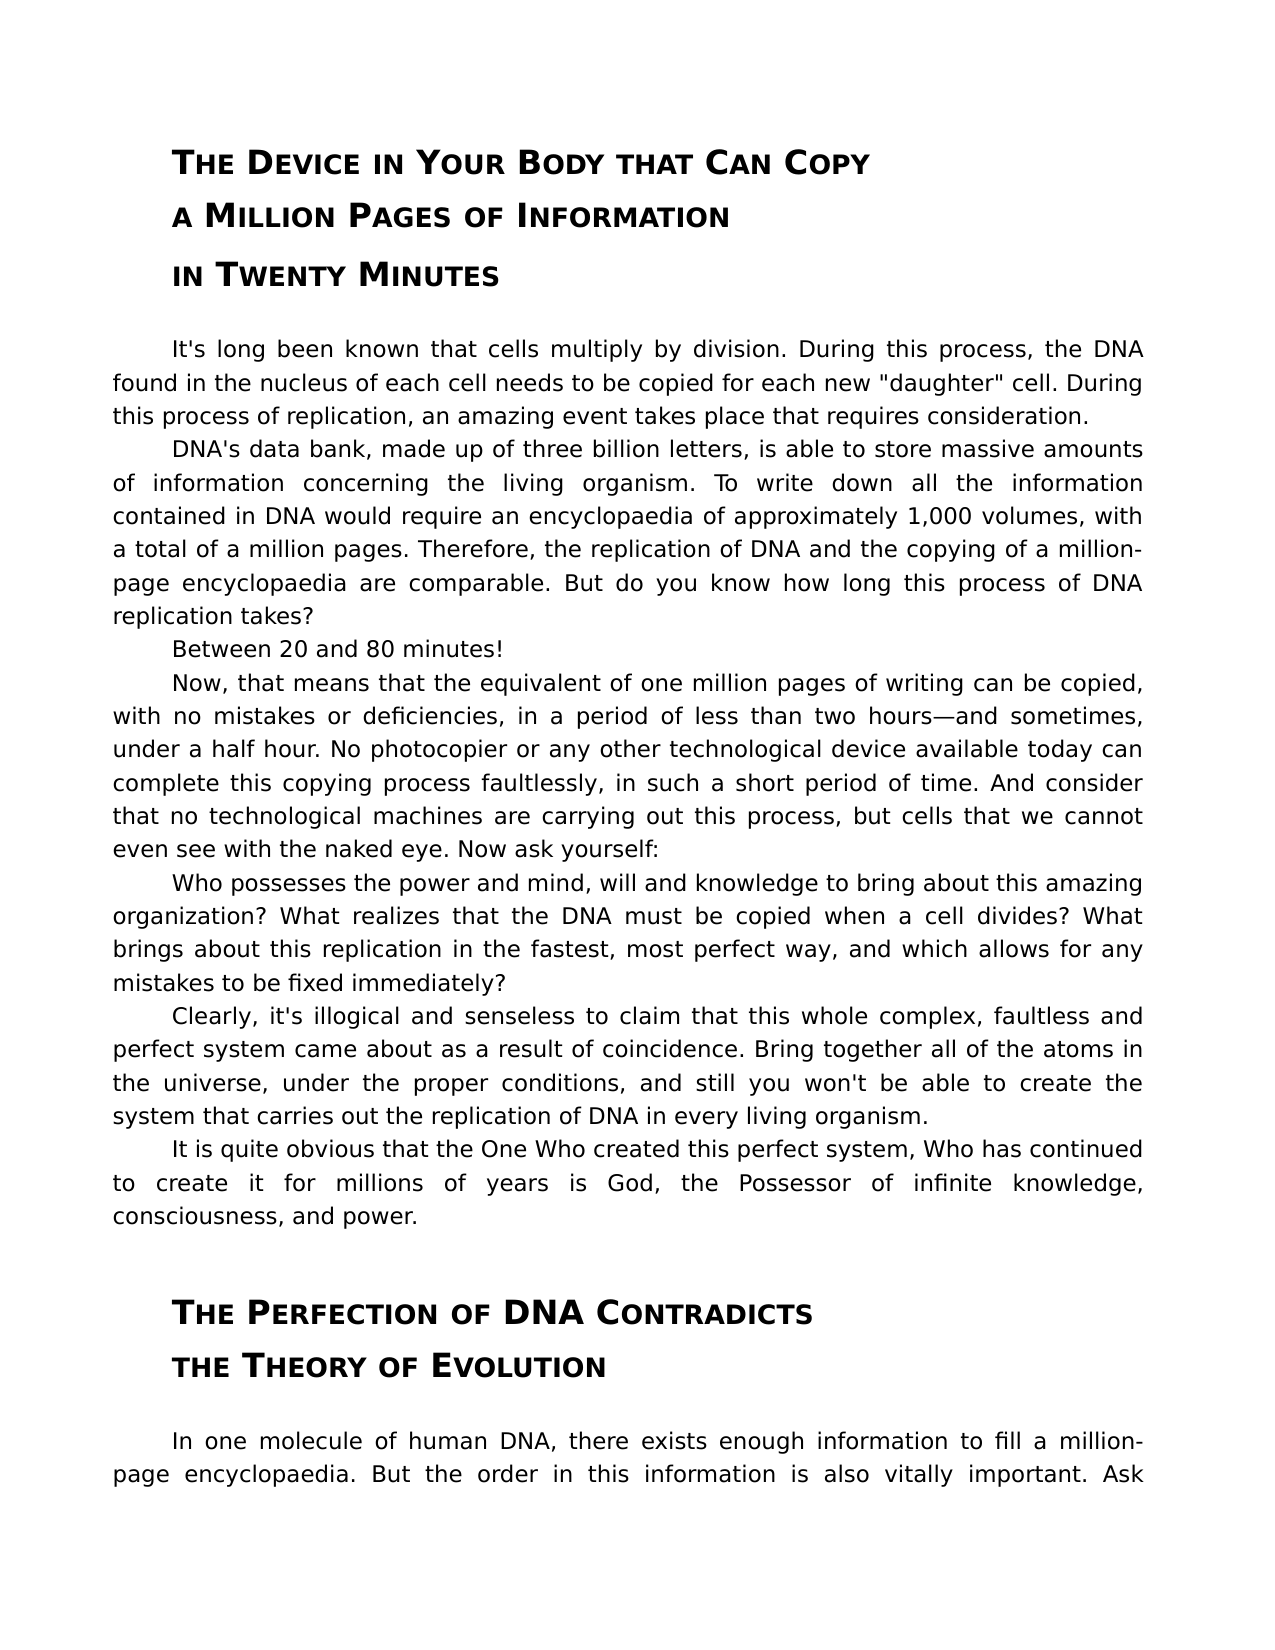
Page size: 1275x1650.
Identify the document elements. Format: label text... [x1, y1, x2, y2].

text Now, that means that the equivalent of one million pages of writing can be copied, with no mistakes or deficiencies, in a period of less than two hours—and sometimes, under a half hour. No photocopier or any other technological device available today can complete this copying process faultlessly, in such a short period of time. And consider that no technological machines are carrying out this process, but cells that we cannot even see with the naked eye. Now ask yourself: [112, 664, 1145, 864]
text The Device in Your Body that Can Copy [112, 148, 1145, 181]
text It's long been known that cells multiply by division. During this process, the DNA found in the nucleus of each cell needs to be copied for each new "daughter" cell. During this process of replication, an amazing event takes place that requires consideration. [112, 331, 1145, 431]
text Between 20 and 80 minutes! [112, 631, 1145, 664]
text It is quite obvious that the One Who created this perfect system, Who has continued to create it for millions of years is God, the Possessor of infinite knowledge, consciousness, and power. [112, 1131, 1145, 1231]
text a Million Pages of Information [112, 181, 1145, 239]
text Clearly, it's illogical and senseless to claim that this whole complex, faultless and perfect system came about as a result of coincidence. Bring together all of the atoms in the universe, under the proper conditions, and still you won't be able to create the system that carries out the replication of DNA in every living organism. [112, 998, 1145, 1131]
text DNA's data bank, made up of three billion letters, is able to store massive amounts of information concerning the living organism. To write down all the information contained in DNA would require an encyclopaedia of approximately 1,000 volumes, with a total of a million pages. Therefore, the replication of DNA and the copying of a million-page encyclopaedia are comparable. But do you know how long this process of DNA replication takes? [112, 431, 1145, 631]
text the Theory of Evolution [112, 1331, 1145, 1389]
text in Twenty Minutes [112, 239, 1145, 298]
text Who possesses the power and mind, will and knowledge to bring about this amazing organization? What realizes that the DNA must be copied when a cell divides? What brings about this replication in the fastest, most perfect way, and which allows for any mistakes to be fixed immediately? [112, 864, 1145, 998]
text In one molecule of human DNA, there exists enough information to fill a million-page encyclopaedia. But the order in this information is also vitally important. Ask [112, 1423, 1145, 1489]
text The Perfection of DNA Contradicts [112, 1298, 1145, 1331]
